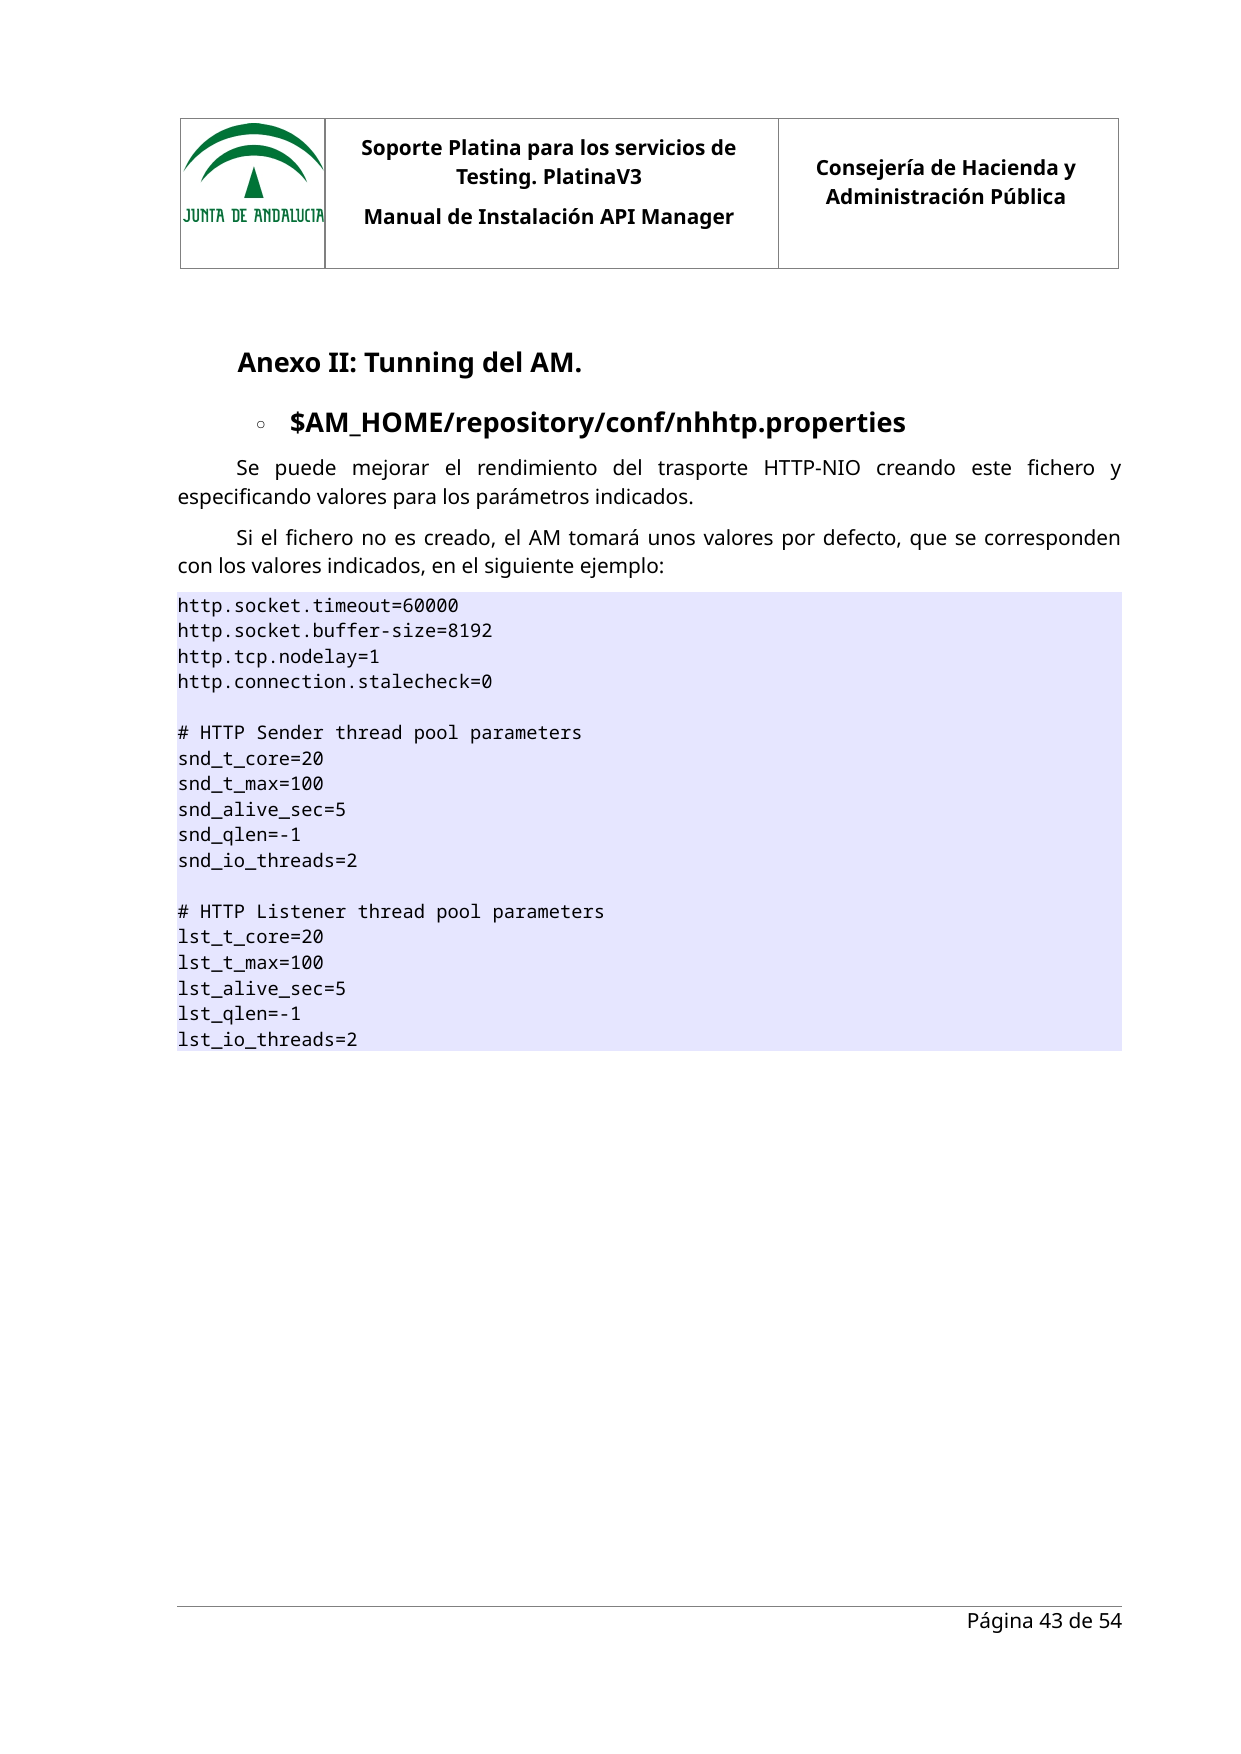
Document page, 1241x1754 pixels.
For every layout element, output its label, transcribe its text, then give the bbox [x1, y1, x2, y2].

text snd_io_threads=2 [177, 847, 1122, 873]
text snd_t_core=20 [177, 745, 1122, 771]
text http.connection.stalecheck=0 [177, 669, 1122, 694]
text lst_qlen=-1 [177, 1000, 1122, 1026]
text snd_t_max=100 [177, 771, 1122, 796]
text lst_t_core=20 [177, 924, 1122, 949]
picture [183, 123, 324, 222]
text http.tcp.nodelay=1 [177, 643, 1122, 669]
text lst_alive_sec=5 [177, 975, 1122, 1000]
text snd_qlen=-1 [177, 822, 1122, 847]
list $AM_HOME/repository/conf/nhhtp.properties [252, 404, 1122, 441]
text lst_t_max=100 [177, 949, 1122, 975]
text http.socket.timeout=60000 [177, 592, 1122, 618]
subtitle Anexo II: Tunning del AM. [177, 343, 1122, 380]
text Si el fichero no es creado, el AM tomará unos valores por defecto, que se corresponden con los valores indicados, en el siguiente ejemplo: [177, 523, 1122, 579]
text snd_alive_sec=5 [177, 796, 1122, 822]
text Se puede mejorar el rendimiento del trasporte HTTP-NIO creando este fichero y especificando valores para los parámetros indicados. [177, 453, 1122, 510]
text # HTTP Sender thread pool parameters [177, 720, 1122, 745]
text lst_io_threads=2 [177, 1026, 1122, 1051]
text http.socket.buffer-size=8192 [177, 618, 1122, 643]
text # HTTP Listener thread pool parameters [177, 898, 1122, 924]
